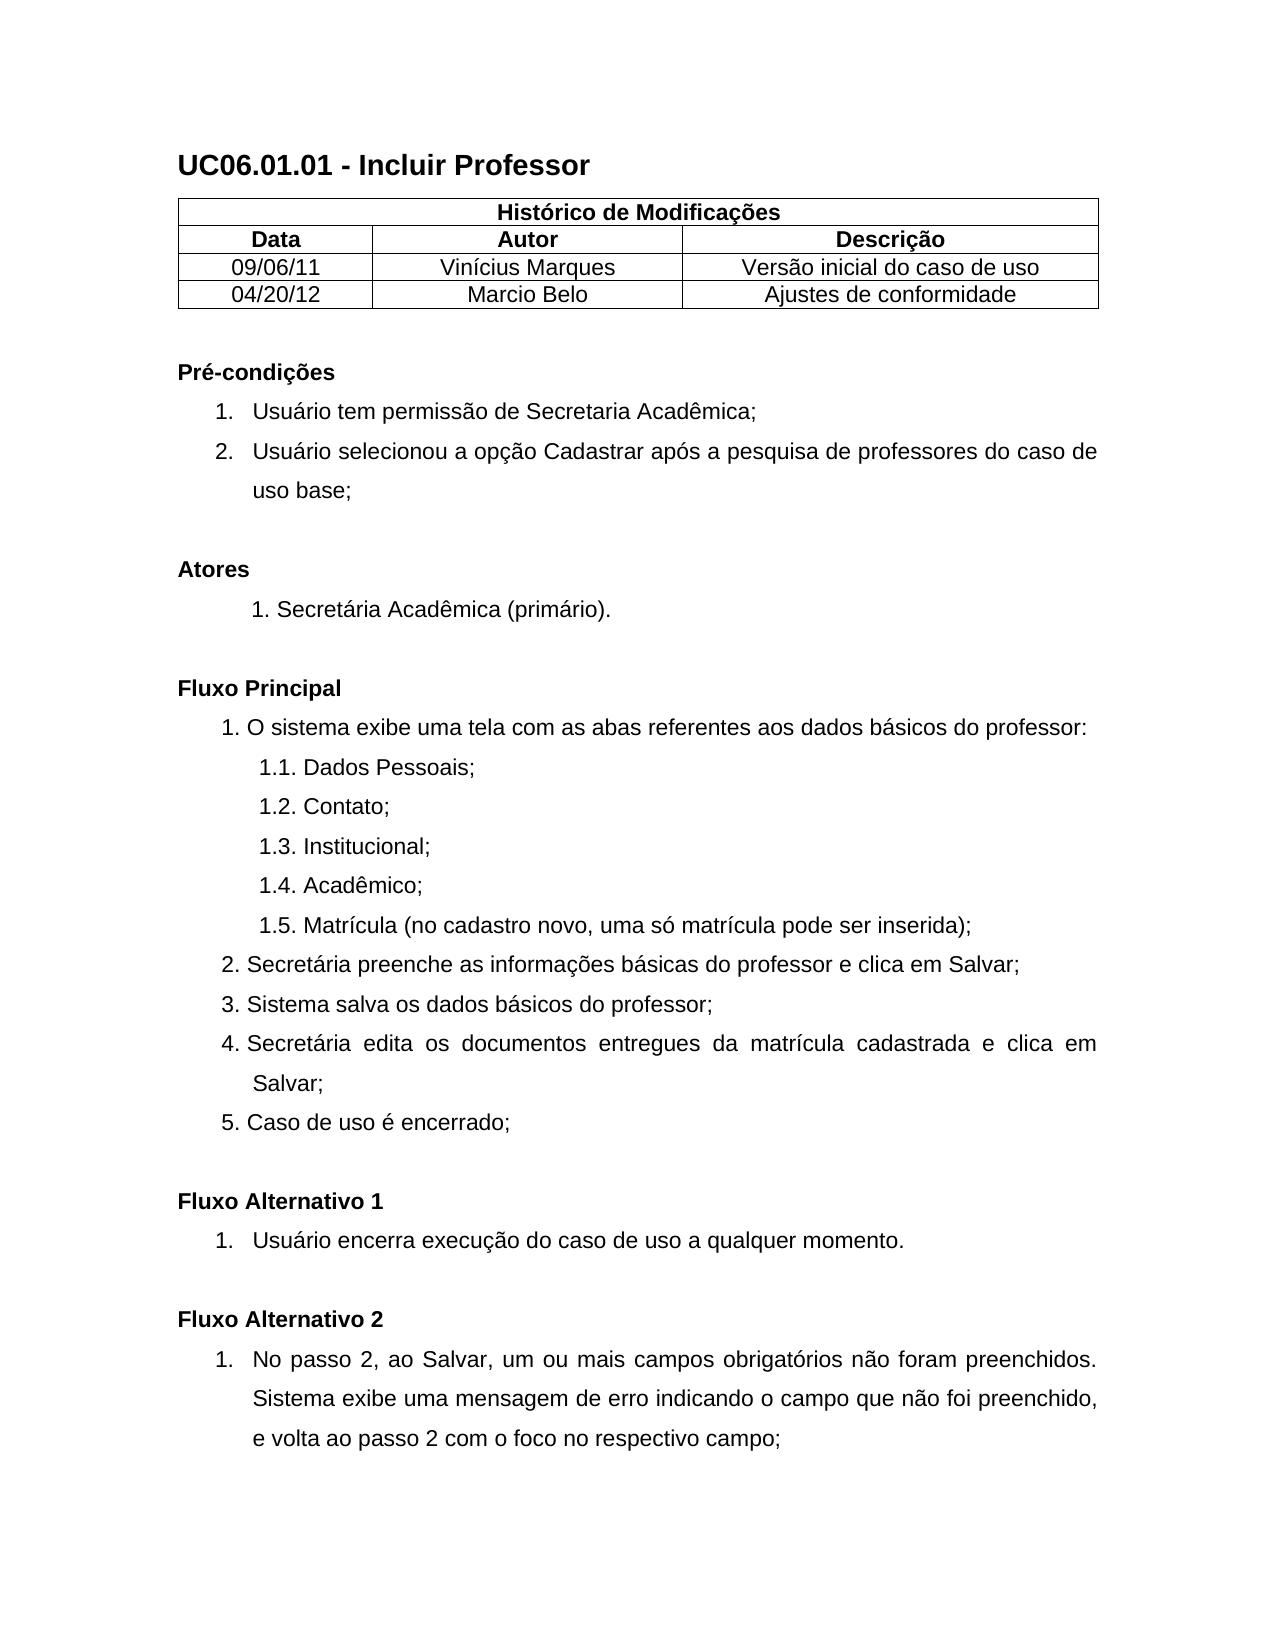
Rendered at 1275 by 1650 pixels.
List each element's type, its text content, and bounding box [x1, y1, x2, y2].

text Fluxo Alternativo 2 [177, 1306, 1098, 1333]
list Contato; [252, 793, 1098, 819]
list Secretária edita os documentos entregues da matrícula cadastrada e clica em Salvar; [215, 1030, 1098, 1096]
list Sistema salva os dados básicos do professor; [215, 991, 1098, 1017]
text UC06.01.01 - Incluir Professor [177, 148, 1098, 181]
text Fluxo Alternativo 1 [177, 1188, 1098, 1214]
list Caso de uso é encerrado; [215, 1109, 1098, 1135]
table_cell Versão inicial do caso de uso [683, 254, 1098, 280]
table_cell 20/04/12 [179, 281, 372, 307]
table_cell 06/09/11 [179, 254, 372, 280]
list Dados Pessoais; [252, 754, 1098, 780]
list Secretária preenche as informações básicas do professor e clica em Salvar; [215, 951, 1098, 977]
text Fluxo Principal [177, 675, 1098, 701]
table_header Histórico de Modificações [179, 199, 1098, 225]
table_cell Vinícius Marques [373, 254, 682, 280]
list Usuário selecionou a opção Cadastrar após a pesquisa de professores do caso de uso base; [215, 438, 1098, 504]
list Usuário tem permissão de Secretaria Acadêmica; [215, 398, 1098, 425]
list Acadêmico; [252, 872, 1098, 898]
list Institucional; [252, 833, 1098, 859]
list Matrícula (no cadastro novo, uma só matrícula pode ser inserida); [252, 912, 1098, 938]
table_cell Data [179, 226, 372, 253]
text Pré-condições [177, 359, 1098, 385]
table_cell Marcio Belo [373, 281, 682, 307]
list Usuário encerra execução do caso de uso a qualquer momento. [215, 1227, 1098, 1254]
table_cell Autor [373, 226, 682, 253]
list No passo 2, ao Salvar, um ou mais campos obrigatórios não foram preenchidos. Sistema exibe uma mensagem de erro indicando o campo que não foi preenchido, e volta ao passo 2 com o foco no respectivo campo; [215, 1346, 1098, 1451]
table_cell Descrição [683, 226, 1098, 253]
list Secretária Acadêmica (primário). [251, 596, 1098, 622]
text Atores [177, 556, 1098, 583]
list O sistema exibe uma tela com as abas referentes aos dados básicos do professor: [215, 714, 1098, 741]
table_cell Ajustes de conformidade [683, 281, 1098, 307]
